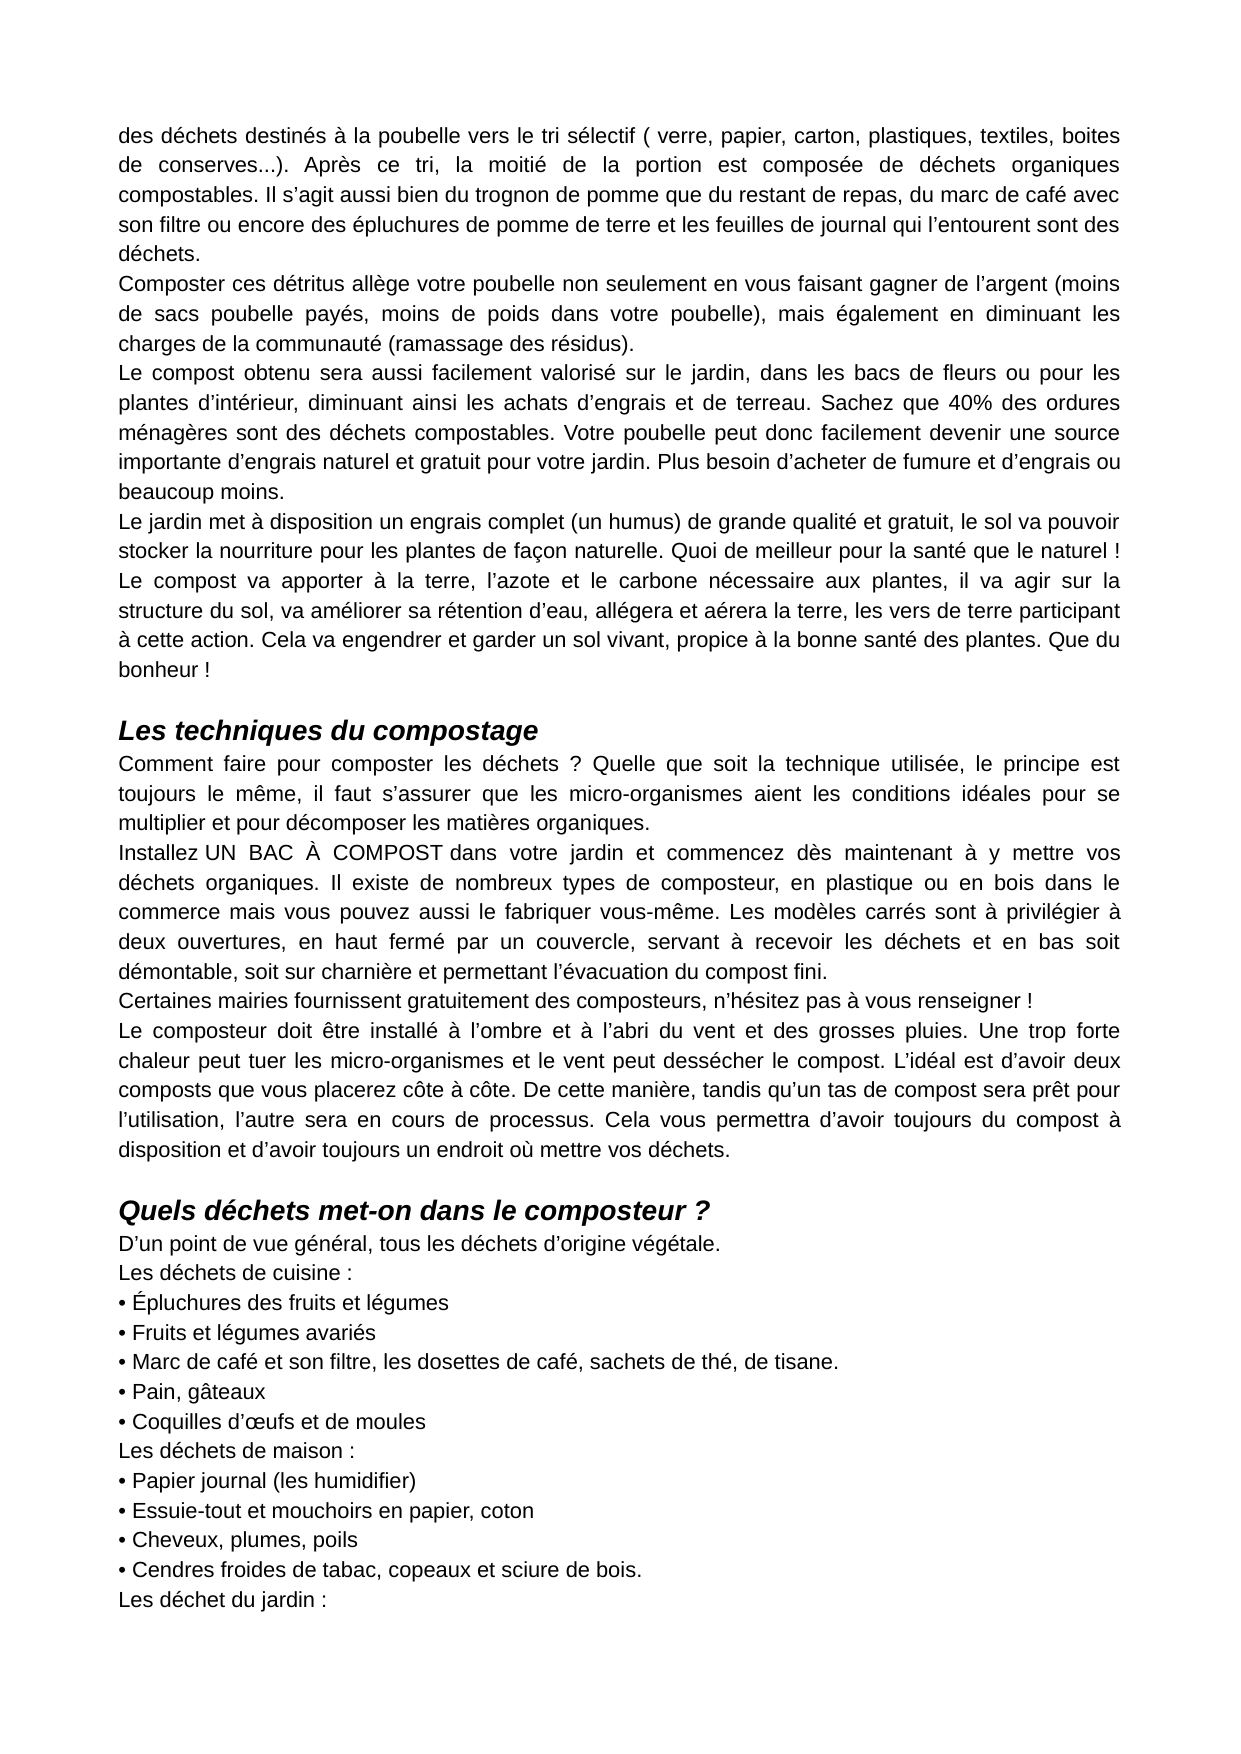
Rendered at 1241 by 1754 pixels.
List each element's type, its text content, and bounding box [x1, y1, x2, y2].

text Le composteur doit être installé à l’ombre et à l’abri du vent et des grosses pluies. Une trop forte chaleur peut tuer les micro-organismes et le vent peut dessécher le compost. L’idéal est d’avoir deux composts que vous placerez côte à côte. De cette manière, tandis qu’un tas de compost sera prêt pour l’utilisation, l’autre sera en cours de processus. Cela vous permettra d’avoir toujours du compost à disposition et d’avoir toujours un endroit où mettre vos déchets. [118, 1013, 1122, 1162]
text Les déchets de cuisine : • Épluchures des fruits et légumes • Fruits et légumes avariés • Marc de café et son filtre, les dosettes de café, sachets de thé, de tisane. • Pain, gâteaux • Coquilles d’œufs et de moules [118, 1256, 1122, 1434]
subtitle Les techniques du compostage [118, 712, 1122, 746]
text D’un point de vue général, tous les déchets d’origine végétale. [118, 1226, 1122, 1256]
text Les déchets de maison : • Papier journal (les humidifier) • Essuie-tout et mouchoirs en papier, coton • Cheveux, plumes, poils • Cendres froides de tabac, copeaux et sciure de bois. [118, 1434, 1122, 1582]
text Le compost obtenu sera aussi facilement valorisé sur le jardin, dans les bacs de fleurs ou pour les plantes d’intérieur, diminuant ainsi les achats d’engrais et de terreau. Sachez que 40% des ordures ménagères sont des déchets compostables. Votre poubelle peut donc facilement devenir une source importante d’engrais naturel et gratuit pour votre jardin. Plus besoin d’acheter de fumure et d’engrais ou beaucoup moins. [118, 356, 1122, 504]
text Certaines mairies fournissent gratuitement des composteurs, n’hésitez pas à vous renseigner ! [118, 984, 1122, 1013]
text Les déchet du jardin : [118, 1582, 1122, 1612]
text Composter ces détritus allège votre poubelle non seulement en vous faisant gagner de l’argent (moins de sacs poubelle payés, moins de poids dans votre poubelle), mais également en diminuant les charges de la communauté (ramassage des résidus). [118, 267, 1122, 356]
text Installez UN BAC À COMPOST dans votre jardin et commencez dès maintenant à y mettre vos déchets organiques. Il existe de nombreux types de composteur, en plastique ou en bois dans le commerce mais vous pouvez aussi le fabriquer vous-même. Les modèles carrés sont à privilégier à deux ouvertures, en haut fermé par un couvercle, servant à recevoir les déchets et en bas soit démontable, soit sur charnière et permettant l’évacuation du compost fini. [118, 835, 1122, 984]
text des déchets destinés à la poubelle vers le tri sélectif ( verre, papier, carton, plastiques, textiles, boites de conserves...). Après ce tri, la moitié de la portion est composée de déchets organiques compostables. Il s’agit aussi bien du trognon de pomme que du restant de repas, du marc de café avec son filtre ou encore des épluchures de pomme de terre et les feuilles de journal qui l’entourent sont des déchets. [118, 118, 1122, 267]
text Comment faire pour composter les déchets ? Quelle que soit la technique utilisée, le principe est toujours le même, il faut s’assurer que les micro-organismes aient les conditions idéales pour se multiplier et pour décomposer les matières organiques. [118, 746, 1122, 835]
subtitle Quels déchets met-on dans le composteur ? [118, 1192, 1122, 1226]
text Le jardin met à disposition un engrais complet (un humus) de grande qualité et gratuit, le sol va pouvoir stocker la nourriture pour les plantes de façon naturelle. Quoi de meilleur pour la santé que le naturel ! Le compost va apporter à la terre, l’azote et le carbone nécessaire aux plantes, il va agir sur la structure du sol, va améliorer sa rétention d’eau, allégera et aérera la terre, les vers de terre participant à cette action. Cela va engendrer et garder un sol vivant, propice à la bonne santé des plantes. Que du bonheur ! [118, 504, 1122, 682]
